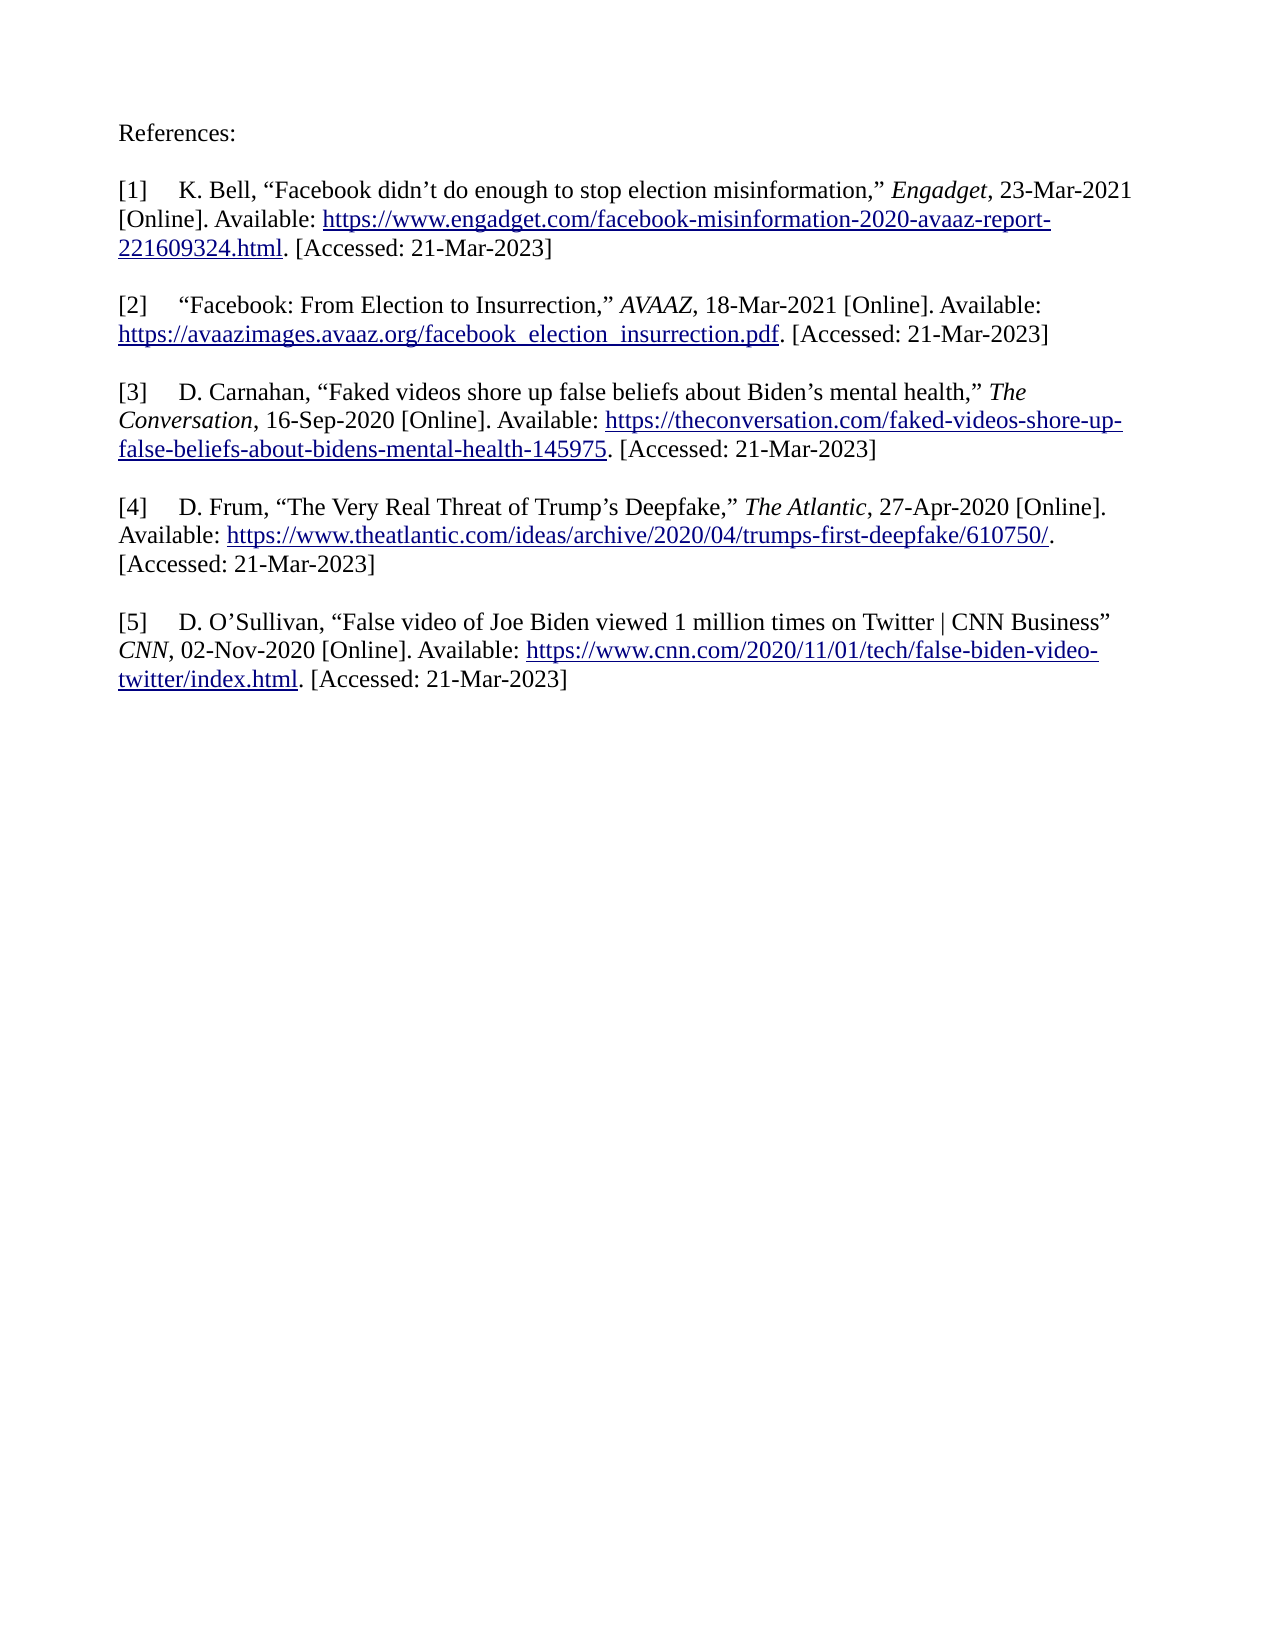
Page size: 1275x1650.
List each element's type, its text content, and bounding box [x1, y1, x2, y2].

text References: [118, 118, 1157, 147]
text [5] D. O’Sullivan, “False video of Joe Biden viewed 1 million times on Twitter | CNN Business” CNN, 02-Nov-2020 [Online]. Available: https://www.cnn.com/2020/11/01/tech/false-biden-video-twitter/index.html. [Accessed: 21-Mar-2023] [118, 607, 1157, 693]
text [2] “Facebook: From Election to Insurrection,” AVAAZ, 18-Mar-2021 [Online]. Available: https://avaazimages.avaaz.org/facebook_election_insurrection.pdf. [Accessed: 21-Mar-2023] [118, 291, 1157, 348]
text [4] D. Frum, “The Very Real Threat of Trump’s Deepfake,” The Atlantic, 27-Apr-2020 [Online]. Available: https://www.theatlantic.com/ideas/archive/2020/04/trumps-first-deepfake/610750/. [Accessed: 21-Mar-2023] [118, 492, 1157, 578]
text [1] K. Bell, “Facebook didn’t do enough to stop election misinformation,” Engadget, 23-Mar-2021 [Online]. Available: https://www.engadget.com/facebook-misinformation-2020-avaaz-report-221609324.html. [Accessed: 21-Mar-2023] [118, 176, 1157, 262]
text [3] D. Carnahan, “Faked videos shore up false beliefs about Biden’s mental health,” The Conversation, 16-Sep-2020 [Online]. Available: https://theconversation.com/faked-videos-shore-up-false-beliefs-about-bidens-mental-health-145975. [Accessed: 21-Mar-2023] [118, 377, 1157, 463]
